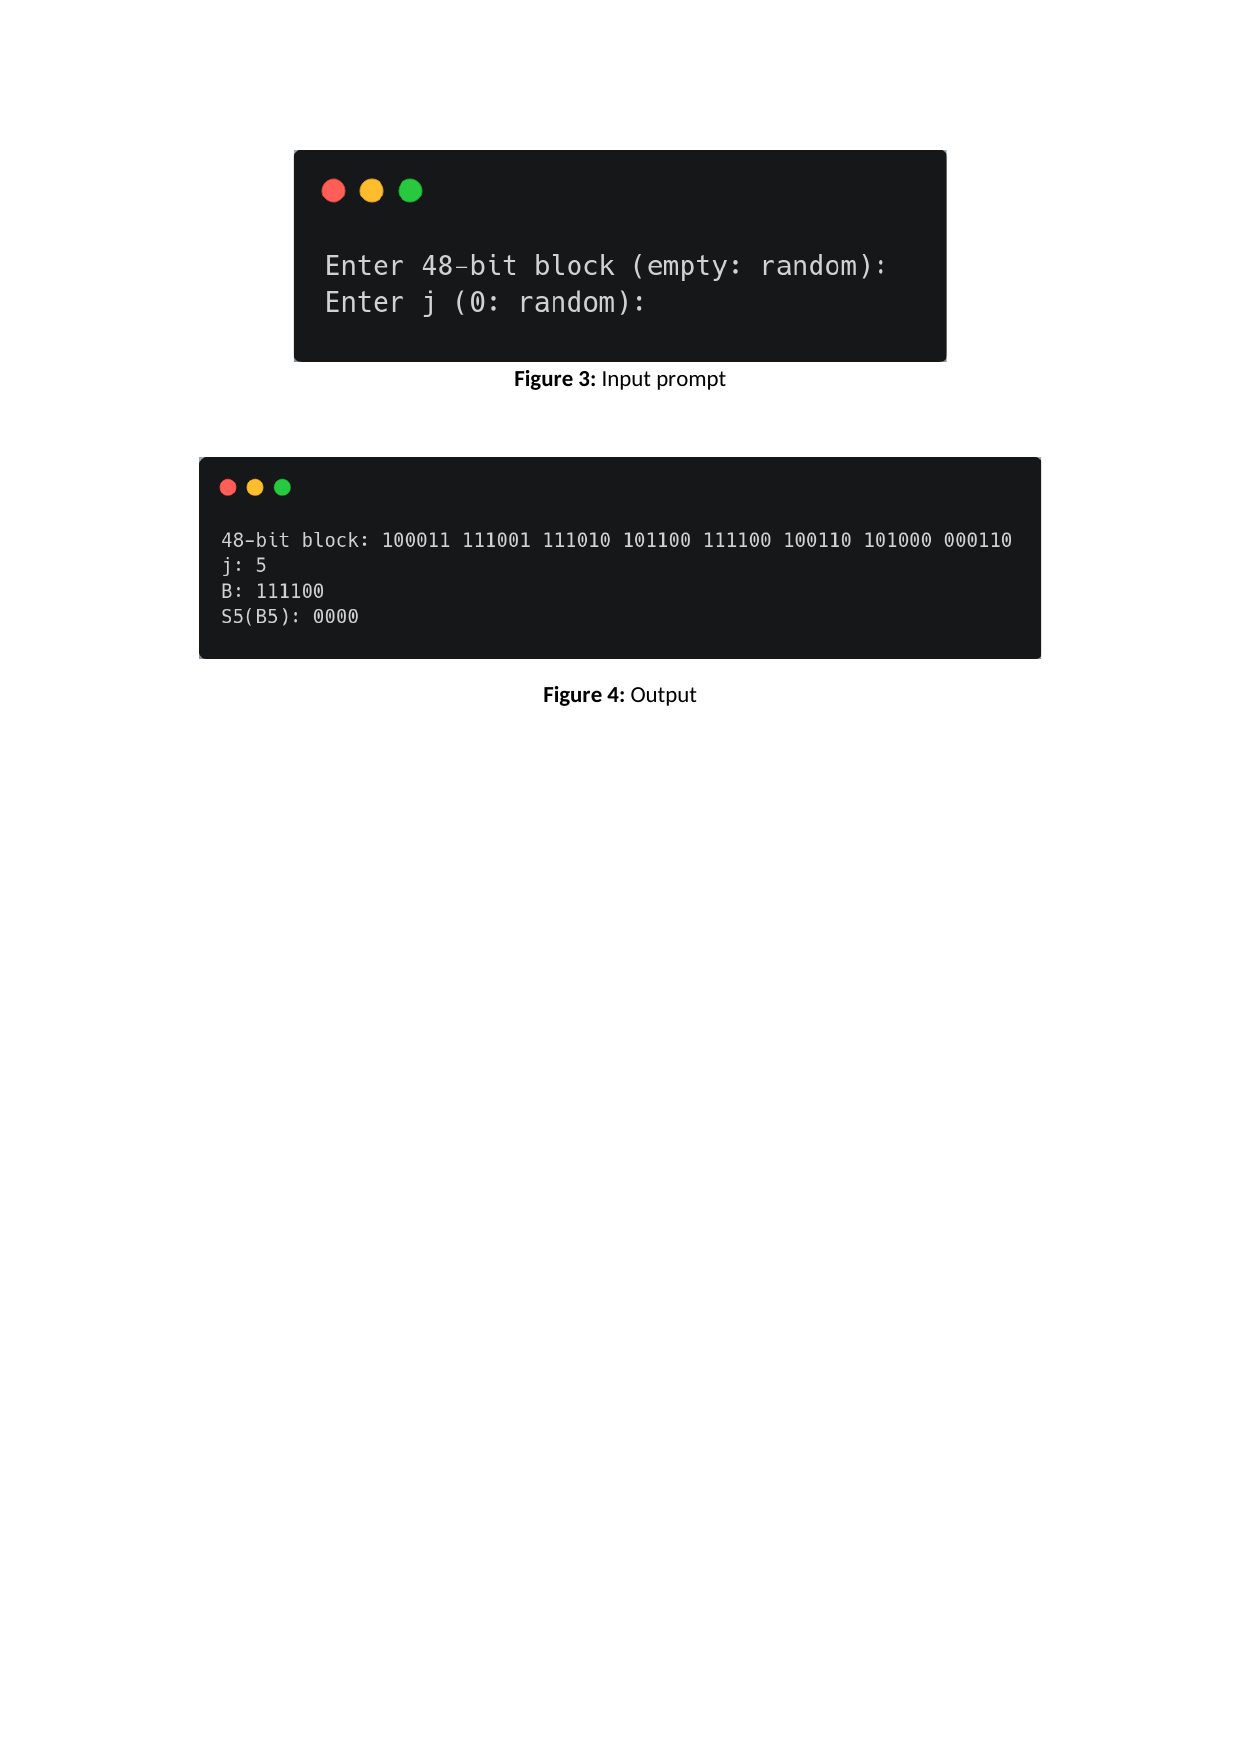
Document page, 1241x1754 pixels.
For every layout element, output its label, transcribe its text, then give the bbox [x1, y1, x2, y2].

picture [199, 457, 1042, 659]
picture [293, 150, 947, 362]
text Figure 4: Output [150, 458, 1090, 708]
text Figure 3: Input prompt [150, 150, 1090, 392]
